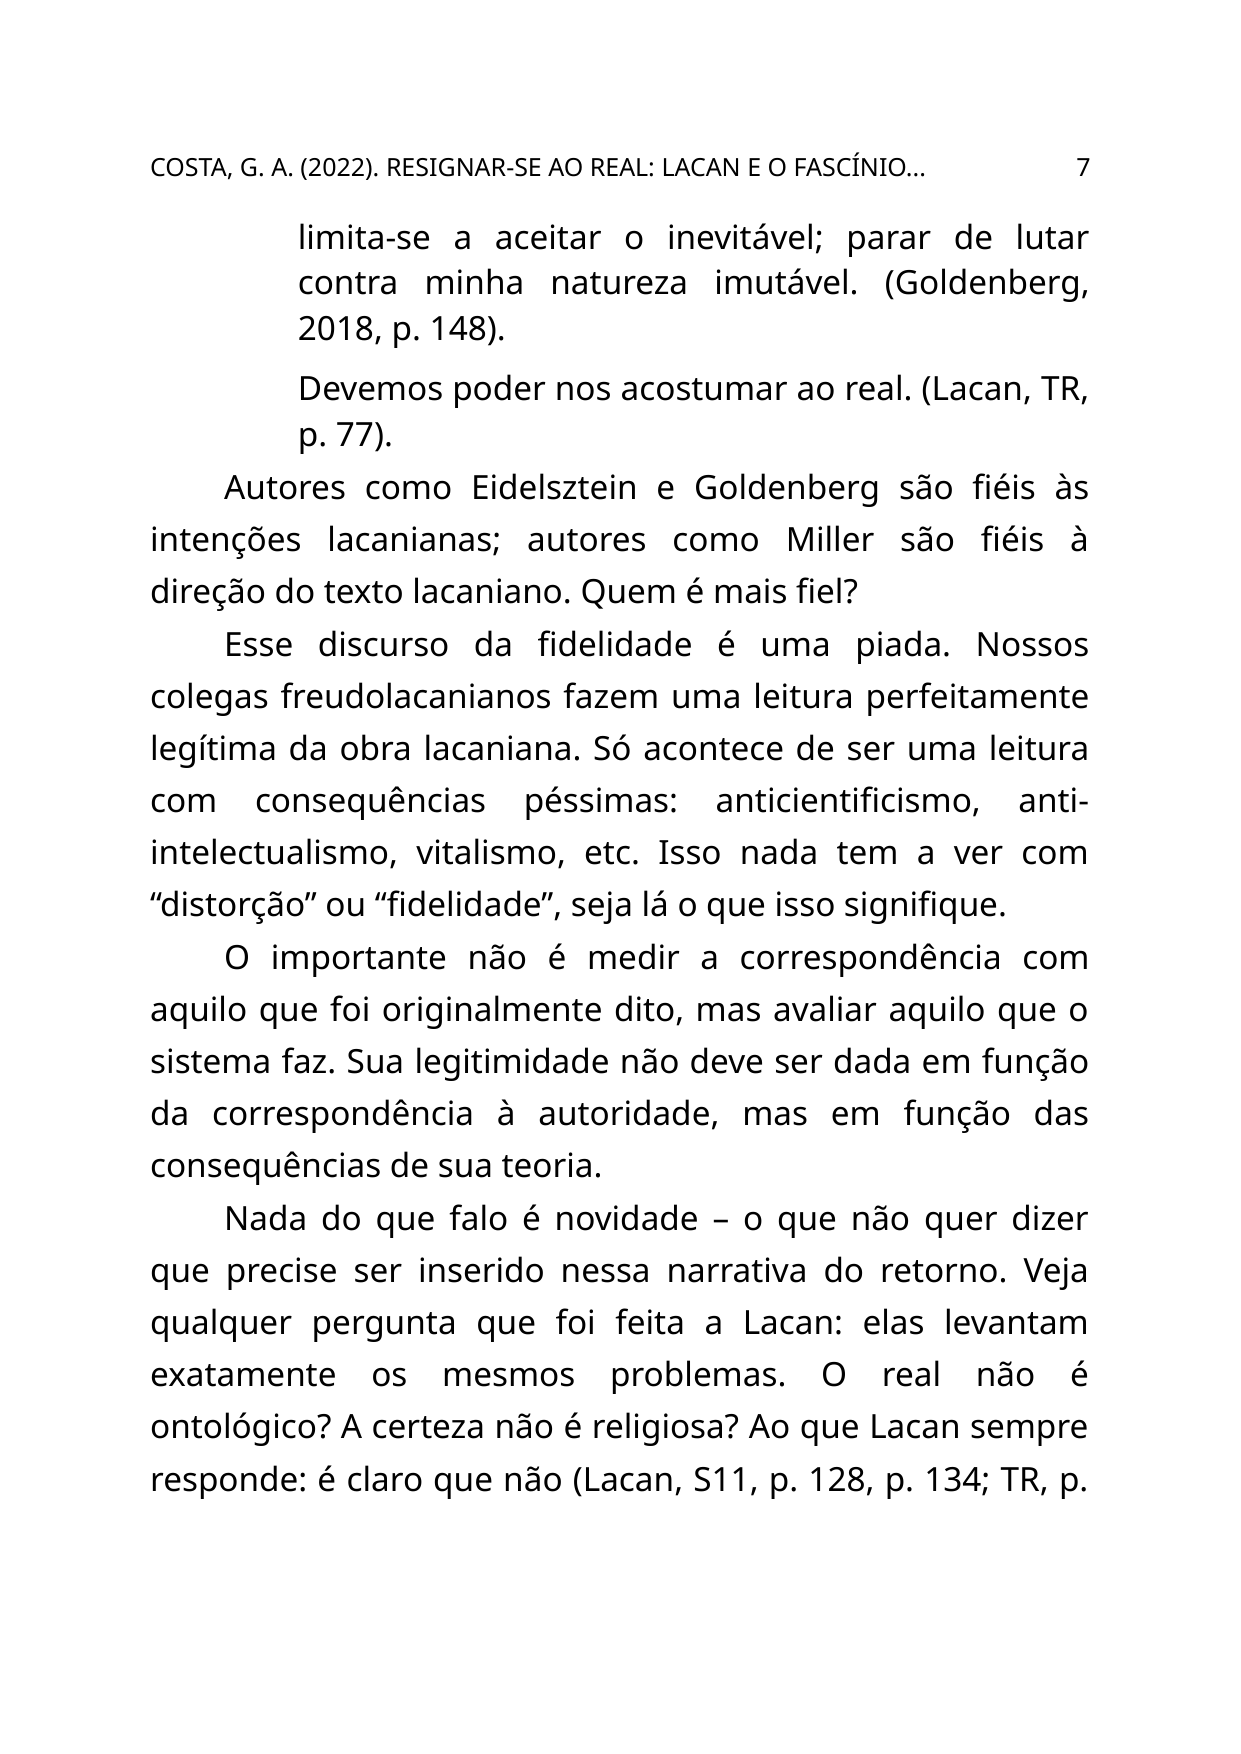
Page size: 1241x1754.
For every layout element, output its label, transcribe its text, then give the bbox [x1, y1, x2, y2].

text Autores como Eidelsztein e Goldenberg são fiéis às intenções lacanianas; autores como Miller são fiéis à direção do texto lacaniano. Quem é mais fiel? [150, 464, 1090, 613]
text Devemos poder nos acostumar ao real. (Lacan, TR, p. 77). [298, 365, 1090, 456]
text Esse discurso da fidelidade é uma piada. Nossos colegas freudolacanianos fazem uma leitura perfeitamente legítima da obra lacaniana. Só acontece de ser uma leitura com consequências péssimas: anticientificismo, anti-intelectualismo, vitalismo, etc. Isso nada tem a ver com “distorção” ou “fidelidade”, seja lá o que isso signifique. [150, 620, 1090, 927]
text O importante não é medir a correspondência com aquilo que foi originalmente dito, mas avaliar aquilo que o sistema faz. Sua legitimidade não deve ser dada em função da correspondência à autoridade, mas em função das consequências de sua teoria. [150, 933, 1090, 1188]
text limita-se a aceitar o inevitável; parar de lutar contra minha natureza imutável. (Goldenberg, 2018, p. 148). [298, 213, 1090, 350]
text Nada do que falo é novidade – o que não quer dizer que precise ser inserido nessa narrativa do retorno. Veja qualquer pergunta que foi feita a Lacan: elas levantam exatamente os mesmos problemas. O real não é ontológico? A certeza não é religiosa? Ao que Lacan sempre responde: é claro que não (Lacan, S11, p. 128, p. 134; TR, p. [150, 1194, 1090, 1501]
